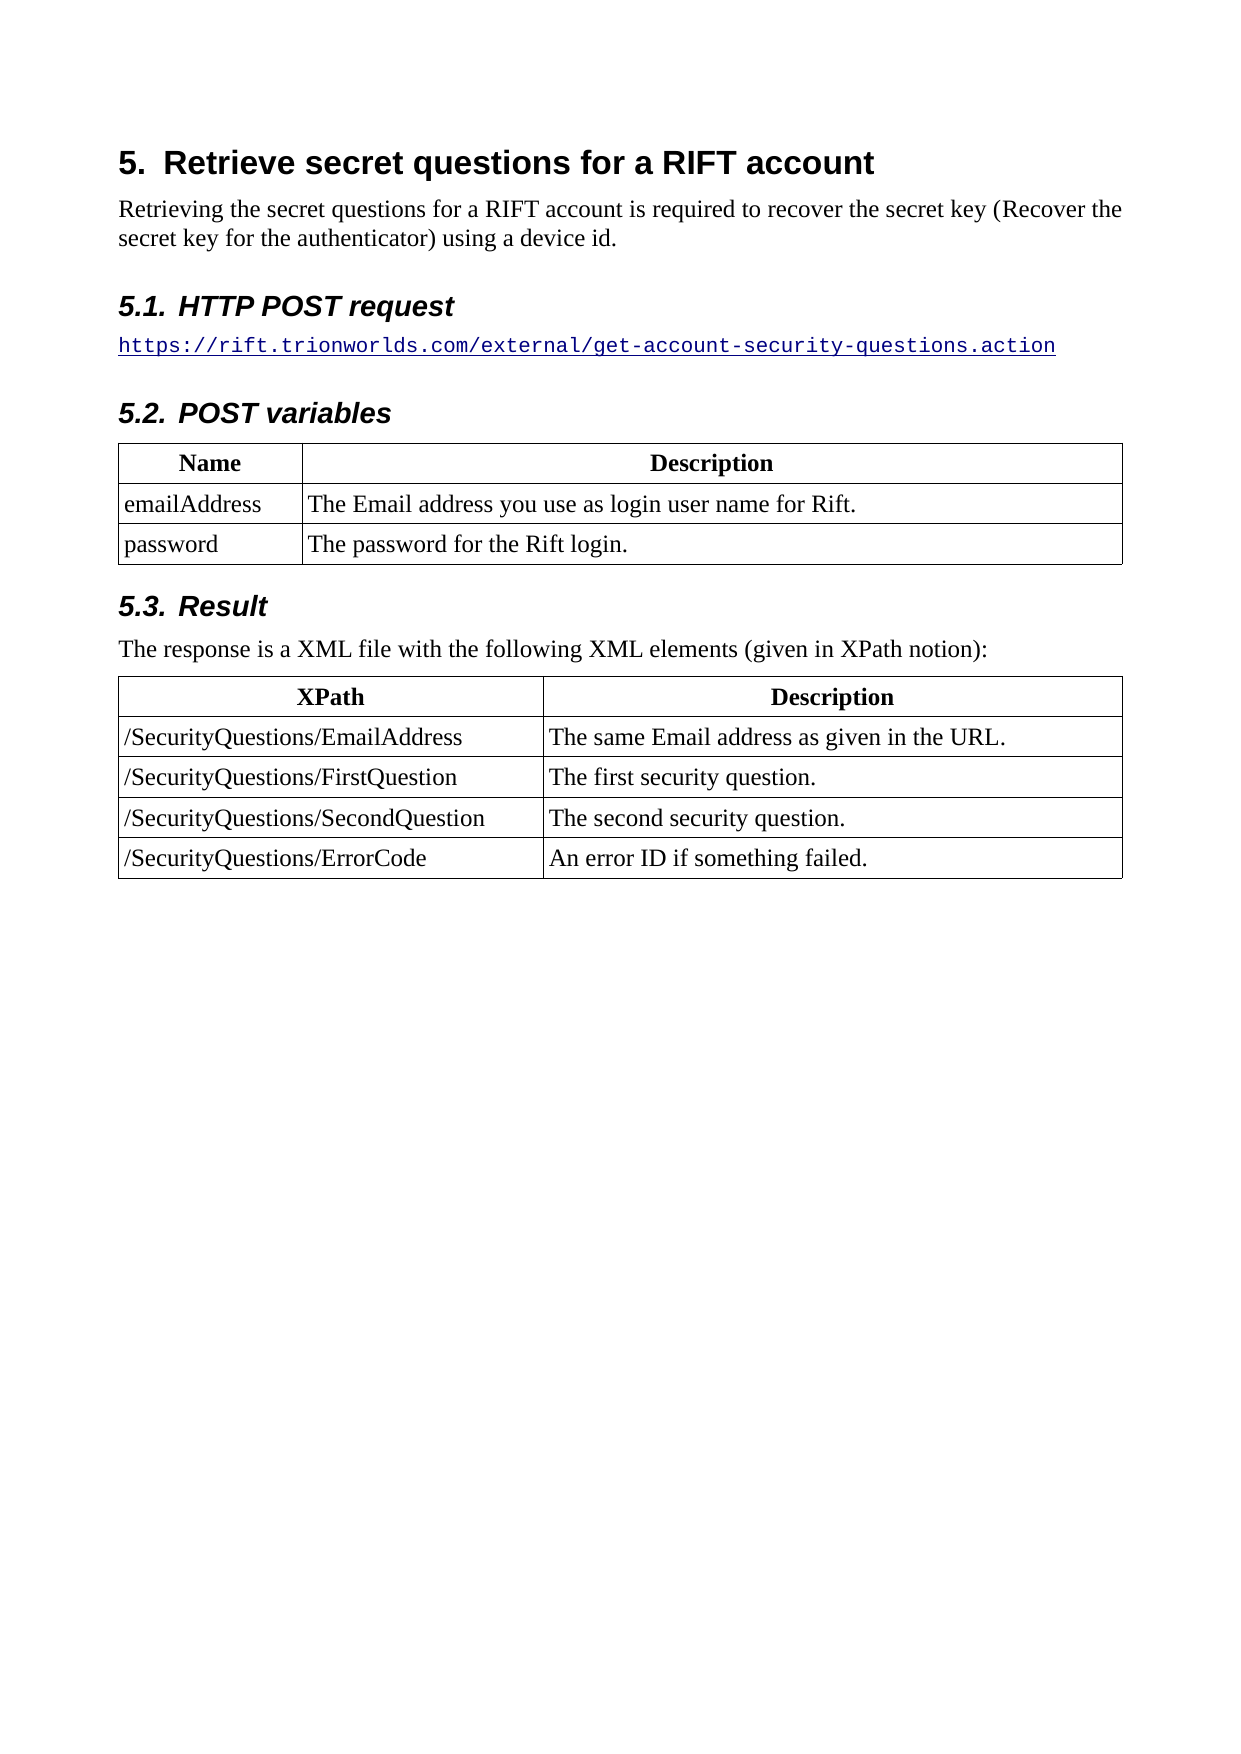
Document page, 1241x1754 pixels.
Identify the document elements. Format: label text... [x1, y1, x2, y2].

table_cell The password for the Rift login. [303, 524, 1122, 563]
table_cell The second security question. [544, 798, 1122, 837]
text The response is a XML file with the following XML elements (given in XPath notion): [118, 634, 1122, 663]
table_header Name [119, 444, 302, 483]
table_cell An error ID if something failed. [544, 838, 1122, 877]
table_header Description [544, 677, 1122, 716]
subtitle POST variables [118, 396, 1122, 430]
text https://rift.trionworlds.com/external/get-account-security-questions.action [118, 335, 1122, 359]
table_cell emailAddress [119, 484, 302, 523]
table_cell /SecurityQuestions/SecondQuestion [119, 798, 543, 837]
table_cell The Email address you use as login user name for Rift. [303, 484, 1122, 523]
subtitle Retrieve secret questions for a RIFT account [118, 143, 1122, 182]
table_header Description [303, 444, 1122, 483]
table_cell /SecurityQuestions/EmailAddress [119, 717, 543, 756]
subtitle HTTP POST request [118, 289, 1122, 323]
table_cell password [119, 524, 302, 563]
subtitle Result [118, 588, 1122, 622]
table_cell /SecurityQuestions/ErrorCode [119, 838, 543, 877]
table_cell The same Email address as given in the URL. [544, 717, 1122, 756]
table_header XPath [119, 677, 543, 716]
table_cell /SecurityQuestions/FirstQuestion [119, 757, 543, 797]
table_cell The first security question. [544, 757, 1122, 797]
text Retrieving the secret questions for a RIFT account is required to recover the secret key (Recover the secret key for the authenticator) using a device id. [118, 194, 1122, 252]
